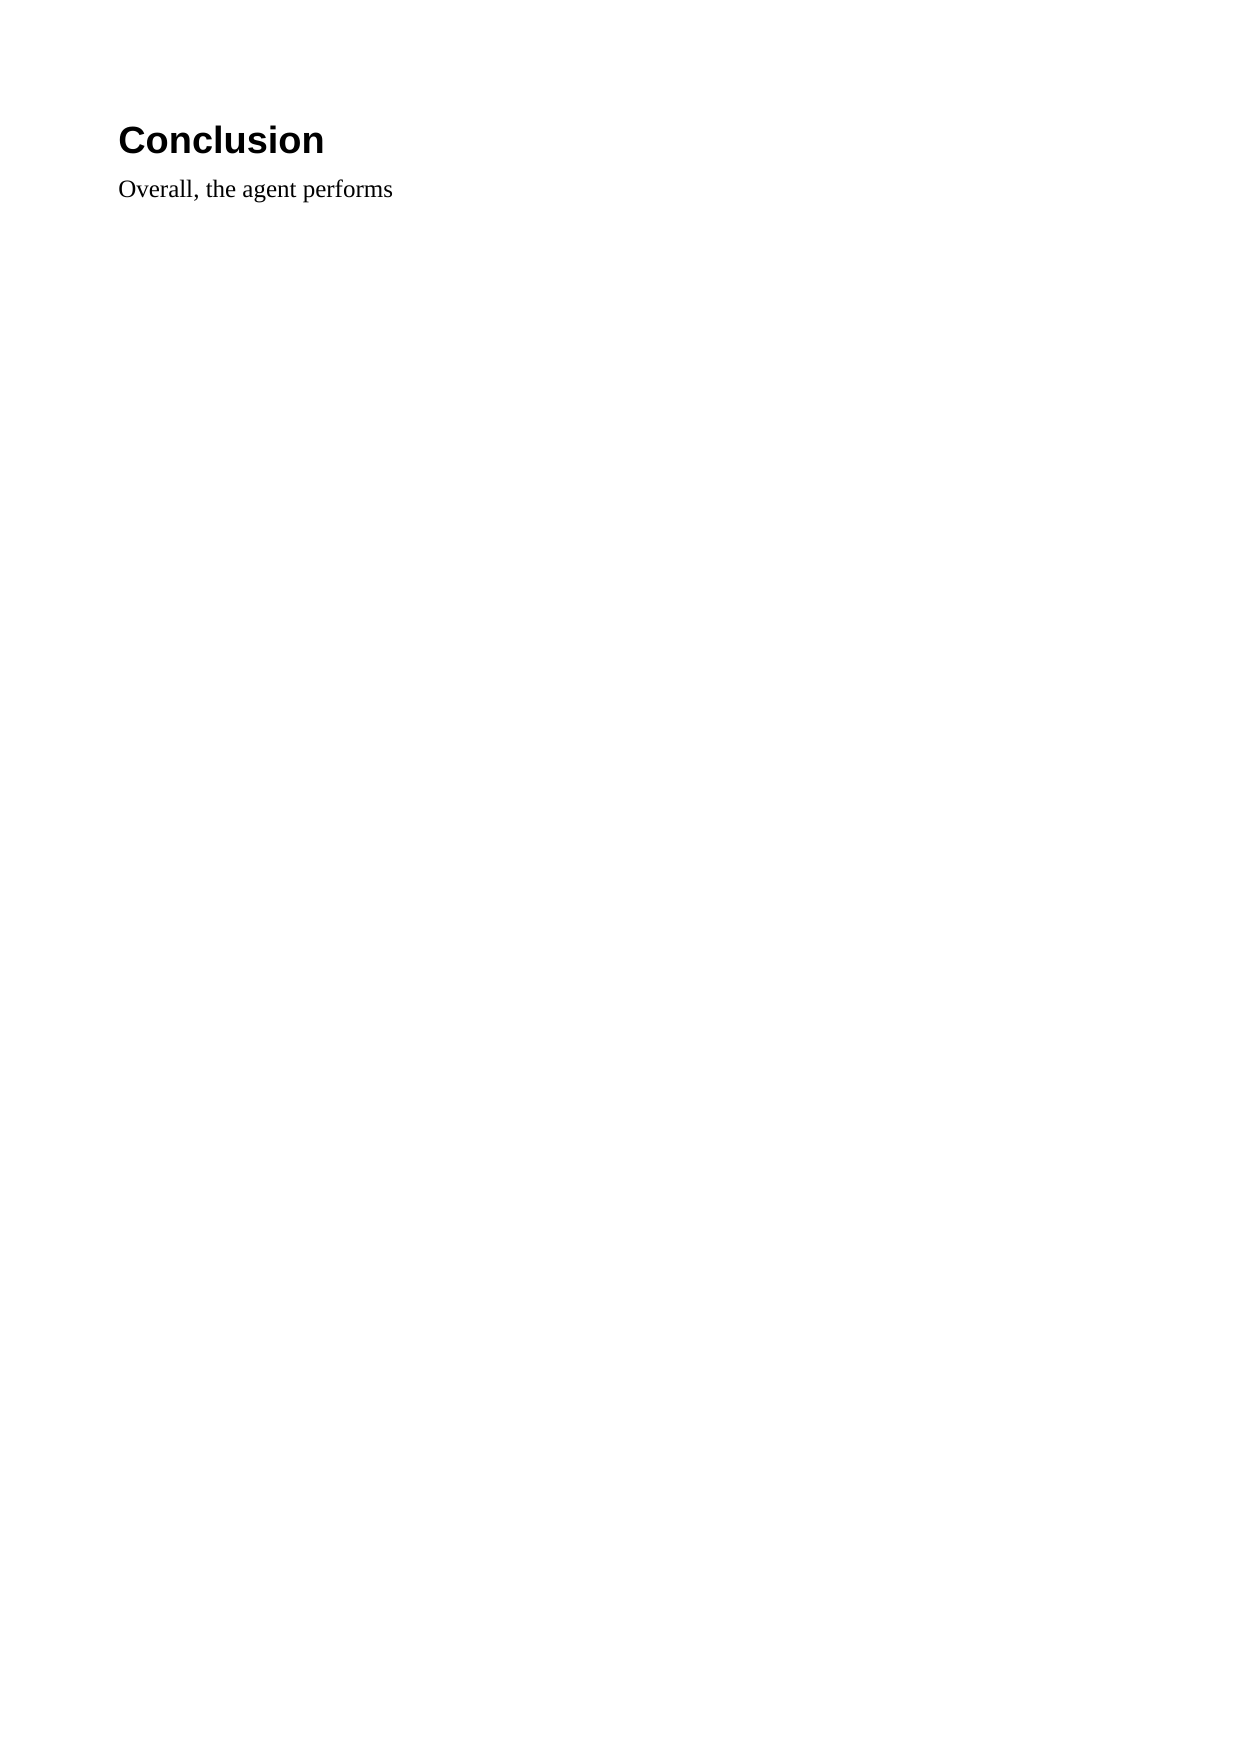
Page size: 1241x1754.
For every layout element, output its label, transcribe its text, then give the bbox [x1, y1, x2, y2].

subtitle Conclusion [118, 118, 1122, 162]
text Overall, the agent performs [118, 174, 1122, 203]
